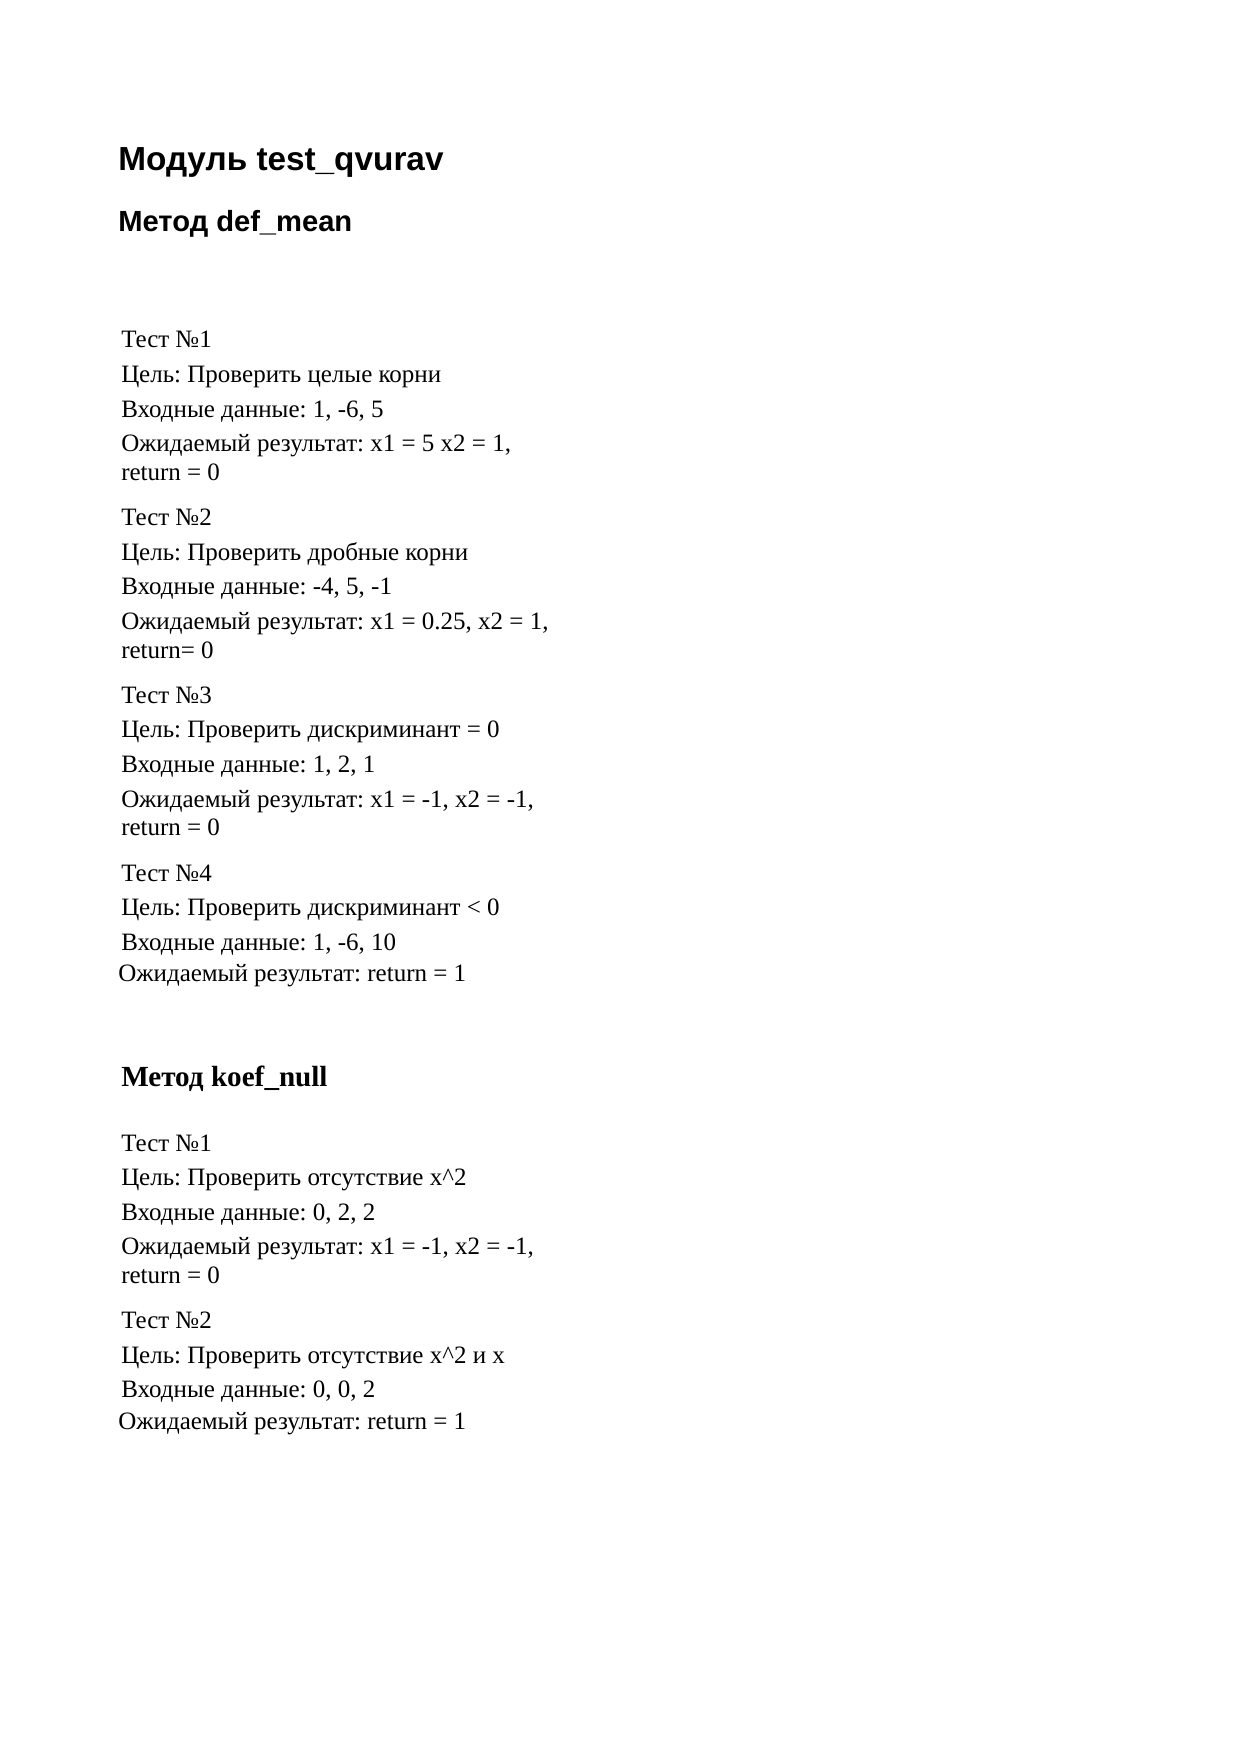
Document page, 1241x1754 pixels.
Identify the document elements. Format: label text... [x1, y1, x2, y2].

table_header Цель: Проверить дискриминант = 0 [118, 712, 513, 746]
table_header [118, 489, 136, 499]
text Ожидаемый результат: return = 1 [118, 1406, 1122, 1435]
table_header Тест №1 [118, 322, 270, 356]
table_header [118, 844, 136, 855]
table_header Ожидаемый результат: x1 = 0.25, x2 = 1, return= 0 [118, 603, 647, 666]
table_header Метод koef_null [118, 1057, 360, 1125]
table_header Входные данные: 0, 2, 2 [118, 1194, 389, 1228]
table_header Тест №3 [118, 677, 270, 712]
table_header Цель: Проверить отсутствие x^2 [118, 1159, 481, 1194]
table_header Входные данные: 1, -6, 10 [118, 924, 416, 958]
table_header Цель: Проверить целые корни [118, 356, 455, 391]
table_header Ожидаемый результат: x1 = -1, x2 = -1, return = 0 [118, 1229, 632, 1292]
table_header Входные данные: 1, -6, 5 [118, 391, 397, 425]
table_header Тест №2 [118, 499, 270, 534]
text Ожидаемый результат: return = 1 [118, 958, 1122, 987]
table_header Цель: Проверить дискриминант < 0 [118, 889, 513, 924]
table_header Тест №1 [118, 1125, 271, 1159]
table_header [118, 1292, 136, 1302]
table_header Тест №4 [118, 855, 270, 889]
subtitle Модуль test_qvurav [118, 139, 1122, 177]
subtitle Метод def_mean [118, 204, 1122, 238]
table_header [118, 666, 136, 677]
table_header Входные данные: 1, 2, 1 [118, 746, 389, 781]
table_header Входные данные: 0, 0, 2 [118, 1372, 389, 1406]
table_header Входные данные: -4, 5, -1 [118, 569, 406, 603]
table_header Тест №2 [118, 1303, 270, 1337]
table_header Цель: Проверить отсутствие x^2 и x [118, 1337, 520, 1372]
table_header Цель: Проверить дробные корни [118, 534, 482, 568]
table_header Ожидаемый результат: x1 = -1, x2 = -1, return = 0 [118, 781, 632, 844]
table_header Ожидаемый результат: x1 = 5 x2 = 1, return = 0 [118, 425, 615, 489]
